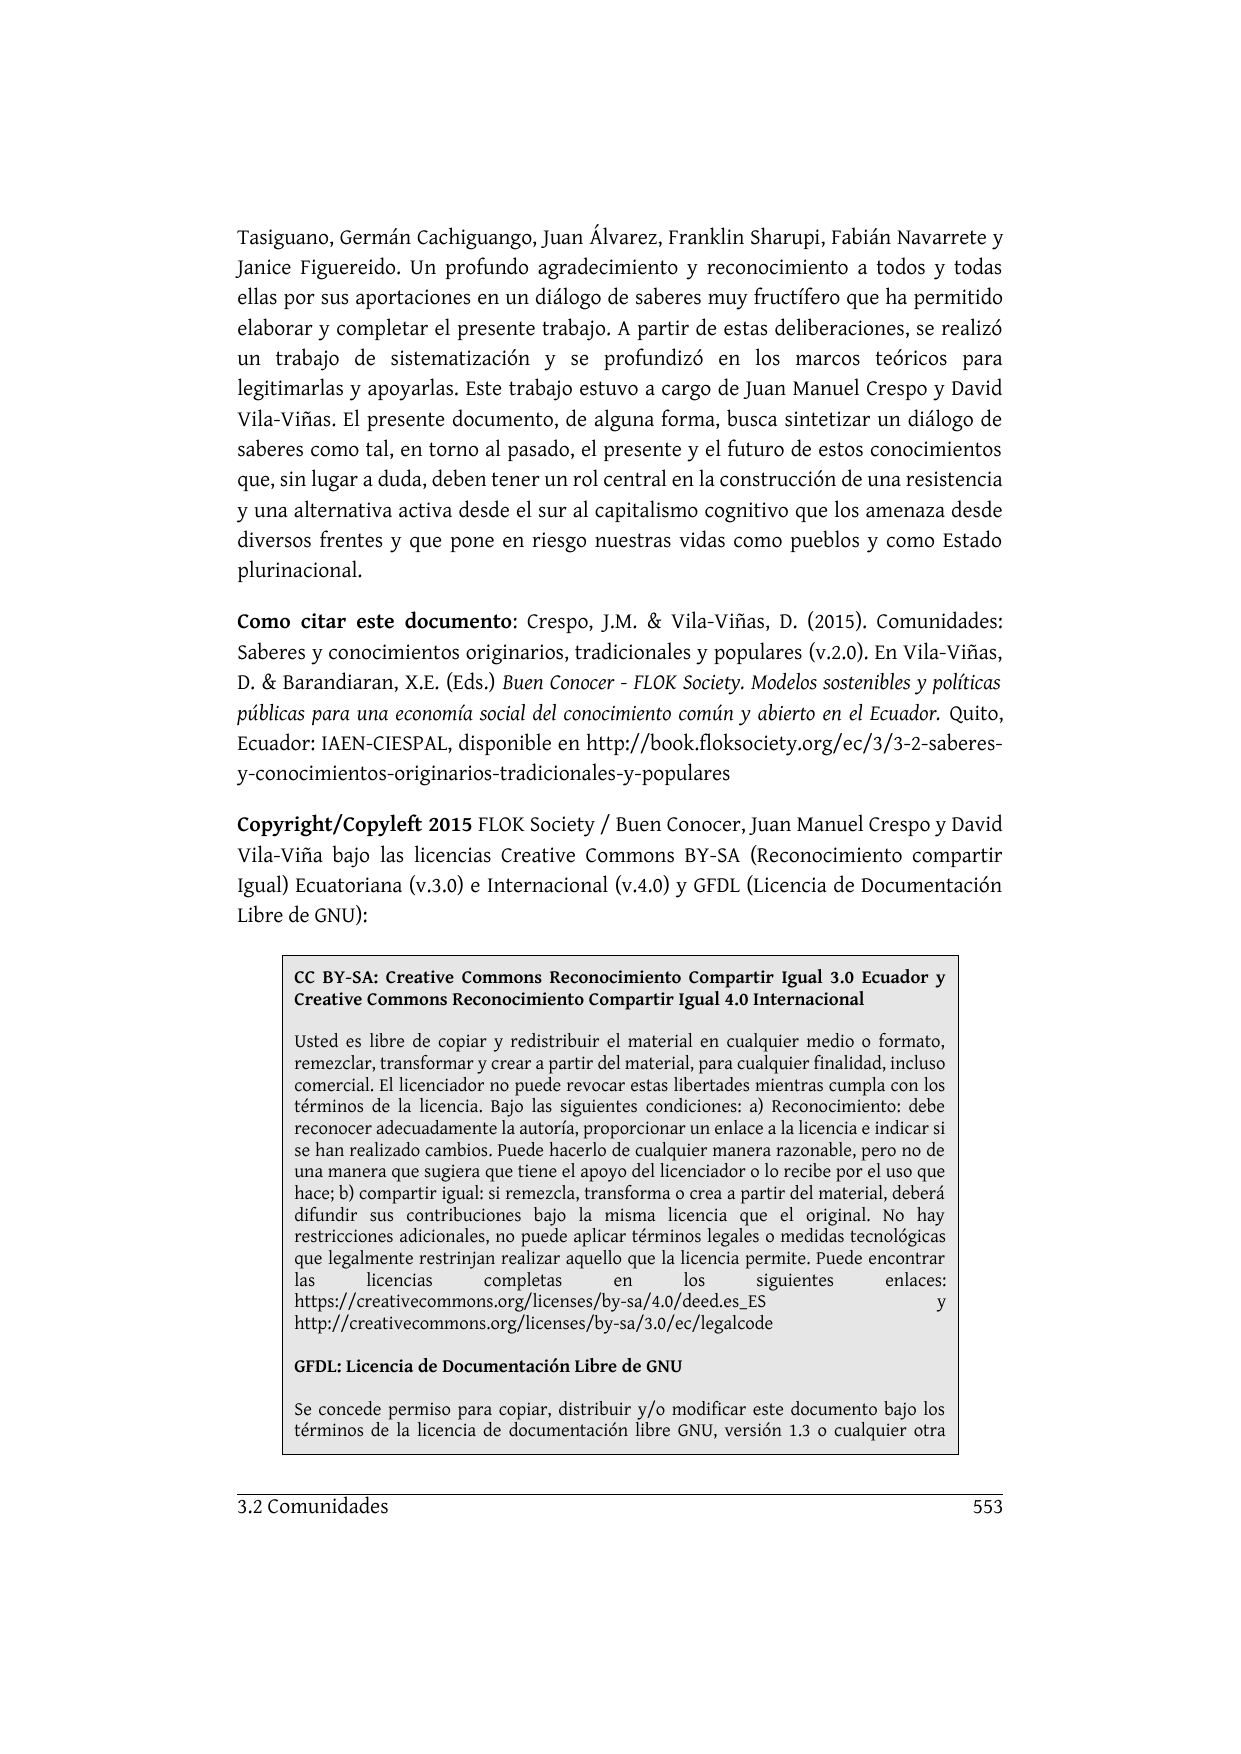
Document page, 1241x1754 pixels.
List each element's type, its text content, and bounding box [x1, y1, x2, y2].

text GFDL: Licencia de Documentación Libre de GNU [283, 1344, 958, 1377]
text Como citar este documento: Crespo, J.M. & Vila-Viñas, D. (2015). Comunidades: Saberes y conocimientos originarios, tradicionales y populares (v.2.0). En Vila-Viñas, D. & Barandiaran, X.E. (Eds.) Buen Conocer - FLOK Society. Modelos sostenibles y políticas públicas para una economía social del conocimiento común y abierto en el Ecuador. Quito, Ecuador: IAEN-CIESPAL, disponible en http://book.floksociety.org/ec/3/3-2-saberes-y-conocimientos-originarios-tradicionales-y-populares [237, 610, 1003, 787]
text Tasiguano, Germán Cachiguango, Juan Álvarez, Franklin Sharupi, Fabián Navarrete y Janice Figuereido. Un profundo agradecimiento y reconocimiento a todos y todas ellas por sus aportaciones en un diálogo de saberes muy fructífero que ha permitido elaborar y completar el presente trabajo. A partir de estas deliberaciones, se realizó un trabajo de sistematización y se profundizó en los marcos teóricos para legitimarlas y apoyarlas. Este trabajo estuvo a cargo de Juan Manuel Crespo y David Vila-Viñas. El presente documento, de alguna forma, busca sintetizar un diálogo de saberes como tal, en torno al pasado, el presente y el futuro de estos conocimientos que, sin lugar a duda, deben tener un rol central en la construcción de una resistencia y una alternativa activa desde el sur al capitalismo cognitivo que los amenaza desde diversos frentes y que pone en riesgo nuestras vidas como pueblos y como Estado plurinacional. [237, 225, 1003, 584]
text Copyright/Copyleft 2015 FLOK Society / Buen Conocer, Juan Manuel Crespo y David Vila-Viña bajo las licencias Creative Commons BY-SA (Reconocimiento compartir Igual) Ecuatoriana (v.3.0) e Internacional (v.4.0) y GFDL (Licencia de Documentación Libre de GNU): [237, 813, 1003, 929]
text Usted es libre de copiar y redistribuir el material en cualquier medio o formato, remezclar, transformar y crear a partir del material, para cualquier finalidad, incluso comercial. El licenciador no puede revocar estas libertades mientras cumpla con los términos de la licencia. Bajo las siguientes condiciones: a) Reconocimiento: debe reconocer adecuadamente la autoría, proporcionar un enlace a la licencia e indicar si se han realizado cambios. Puede hacerlo de cualquier manera razonable, pero no de una manera que sugiera que tiene el apoyo del licenciador o lo recibe por el uso que hace; b) compartir igual: si remezcla, transforma o crea a partir del material, deberá difundir sus contribuciones bajo la misma licencia que el original. No hay restricciones adicionales, no puede aplicar términos legales o medidas tecnológicas que legalmente restrinjan realizar aquello que la licencia permite. Puede encontrar las licencias completas en los siguientes enlaces: https://creativecommons.org/licenses/by-sa/4.0/deed.es_ES y http://creativecommons.org/licenses/by-sa/3.0/ec/legalcode [283, 1019, 958, 1335]
text CC BY-SA: Creative Commons Reconocimiento Compartir Igual 3.0 Ecuador y Creative Commons Reconocimiento Compartir Igual 4.0 Internacional [283, 956, 958, 1010]
text Se concede permiso para copiar, distribuir y/o modificar este documento bajo los términos de la licencia de documentación libre GNU, versión 1.3 o cualquier otra [283, 1386, 958, 1454]
